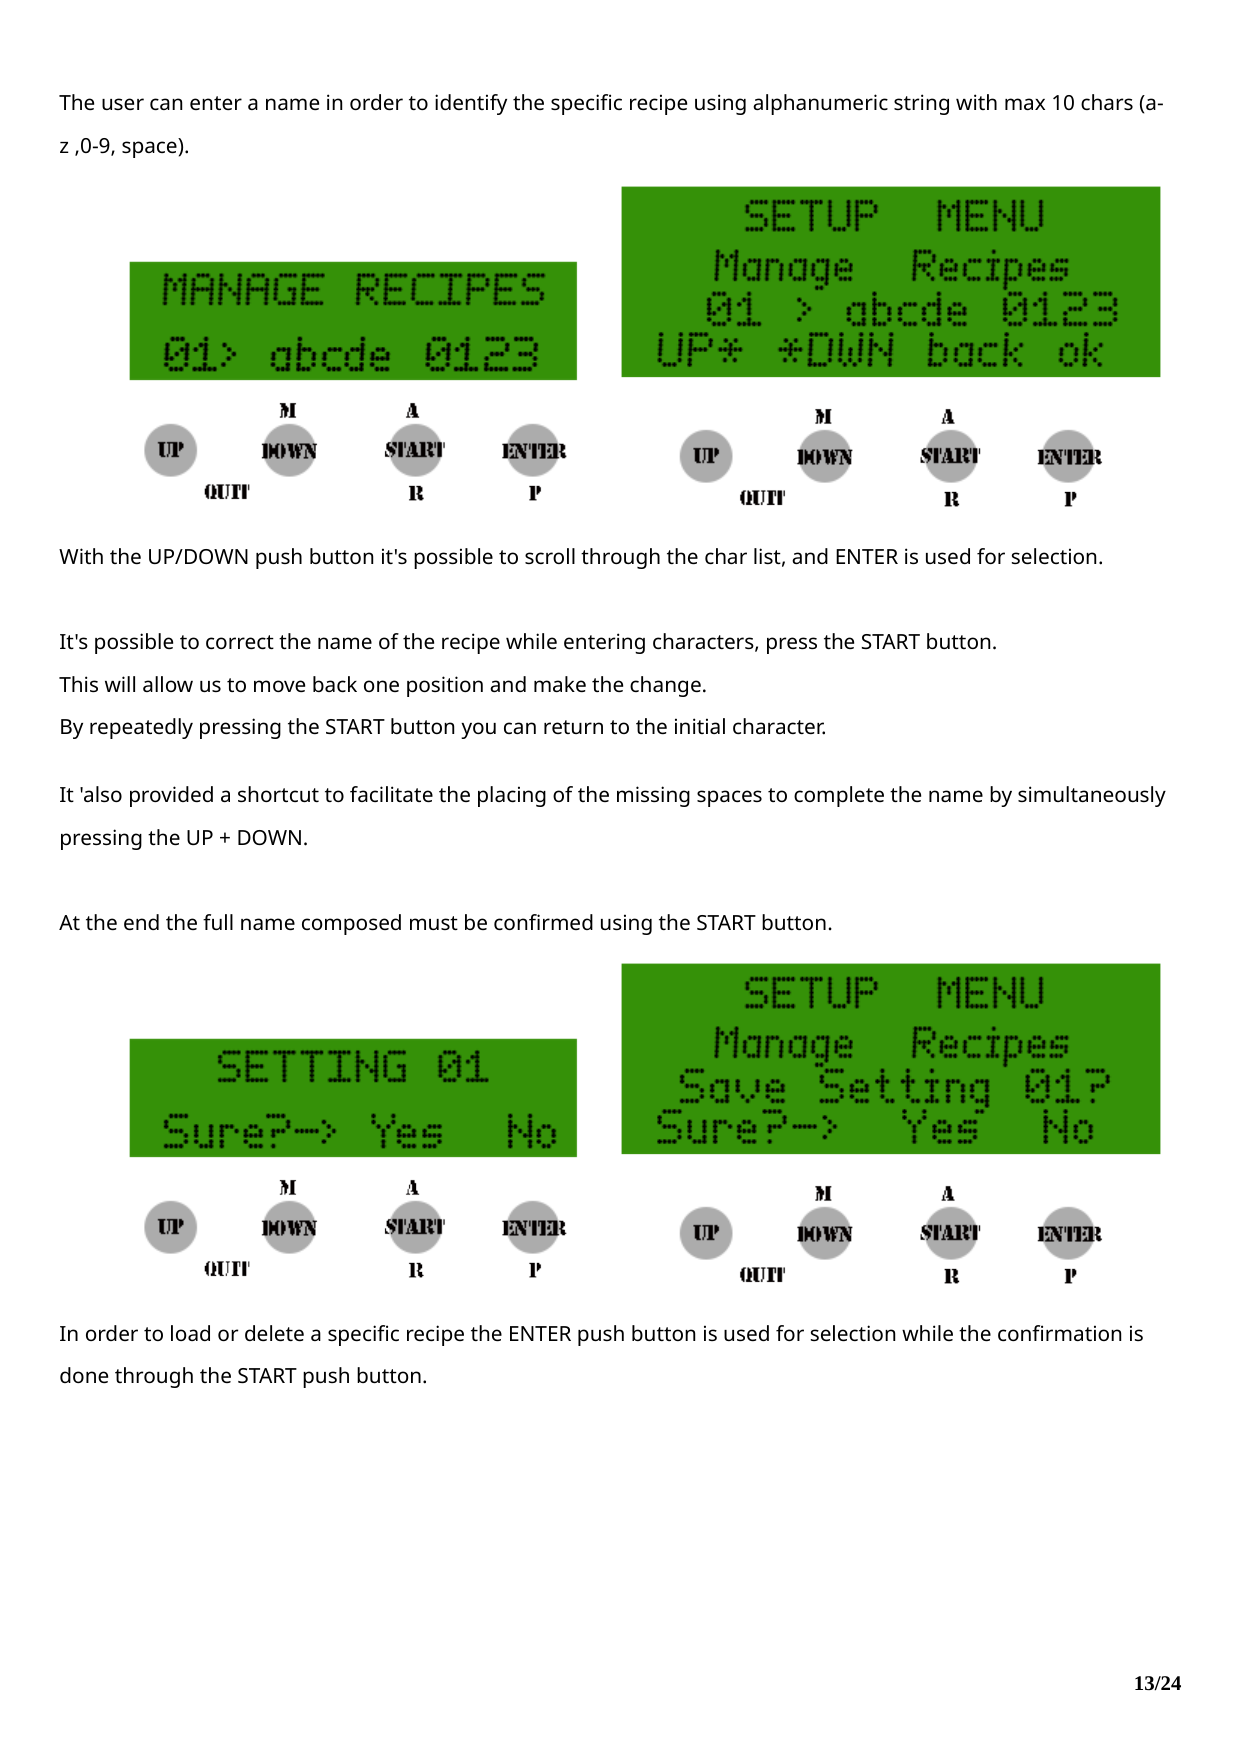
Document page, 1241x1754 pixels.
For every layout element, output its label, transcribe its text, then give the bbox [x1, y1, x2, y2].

picture [59, 173, 1182, 528]
text At the end the full name composed must be confirmed using the START button. [59, 908, 1181, 937]
text By repeatedly pressing the START button you can return to the initial character. [59, 712, 1181, 741]
text In order to load or delete a specific recipe the ENTER push button is used for selection while the confirmation is done through the START push button. [59, 1305, 1181, 1390]
picture [59, 951, 1182, 1305]
text It 'also provided a shortcut to facilitate the placing of the missing spaces to complete the name by simultaneously pressing the UP + DOWN. [59, 781, 1181, 852]
text With the UP/DOWN push button it's possible to scroll through the char list, and ENTER is used for selection. [59, 528, 1181, 570]
text The user can enter a name in order to identify the specific recipe using alphanumeric string with max 10 chars (a-z ,0-9, space). [59, 88, 1181, 159]
text It's possible to correct the name of the recipe while entering characters, press the START button. [59, 627, 1181, 656]
text This will allow us to move back one position and make the change. [59, 670, 1181, 698]
